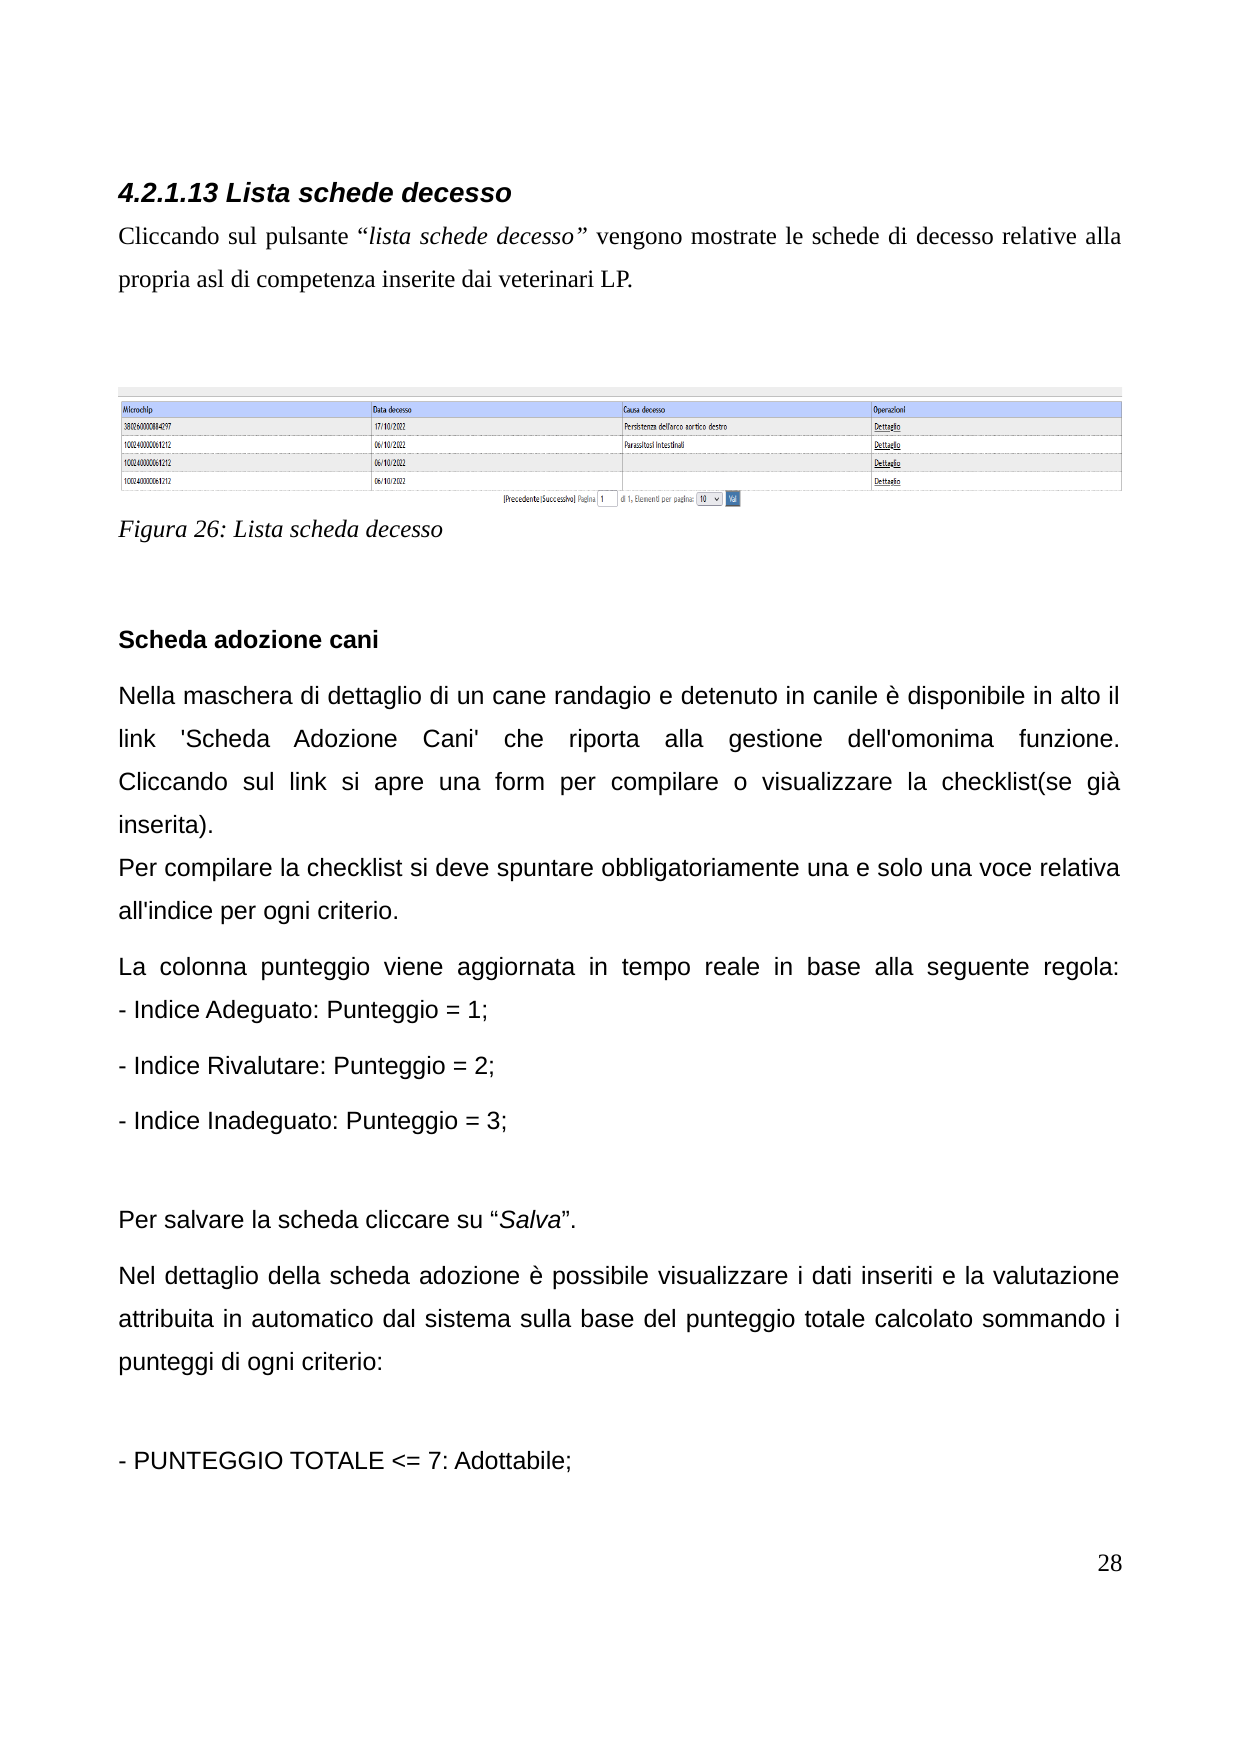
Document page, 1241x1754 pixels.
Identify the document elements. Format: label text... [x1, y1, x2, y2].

text Scheda adozione cani [118, 625, 1122, 654]
text Nella maschera di dettaglio di un cane randagio e detenuto in canile è disponibile in alto il link 'Scheda Adozione Cani' che riporta alla gestione dell'omonima funzione. Cliccando sul link si apre una form per compilare o visualizzare la checklist(se già inserita). Per compilare la checklist si deve spuntare obbligatoriamente una e solo una voce relativa all'indice per ogni criterio. [118, 681, 1122, 925]
subtitle 4.2.1.13 Lista schede decesso [118, 176, 1122, 208]
text - Indice Rivalutare: Punteggio = 2; [118, 1051, 1122, 1079]
text Nel dettaglio della scheda adozione è possibile visualizzare i dati inseriti e la valutazione attribuita in automatico dal sistema sulla base del punteggio totale calcolato sommando i punteggi di ogni criterio: [118, 1261, 1122, 1376]
picture [118, 387, 1123, 514]
text Cliccando sul pulsante “lista schede decesso” vengono mostrate le schede di decesso relative alla propria asl di competenza inserite dai veterinari LP. [118, 221, 1122, 293]
text Figura 26: Lista scheda decesso [118, 514, 1122, 543]
text Per salvare la scheda cliccare su “Salva”. [118, 1162, 1122, 1234]
text - PUNTEGGIO TOTALE <= 7: Adottabile; [118, 1403, 1122, 1474]
text - Indice Inadeguato: Punteggio = 3; [118, 1106, 1122, 1135]
text La colonna punteggio viene aggiornata in tempo reale in base alla seguente regola: - Indice Adeguato: Punteggio = 1; [118, 952, 1122, 1024]
